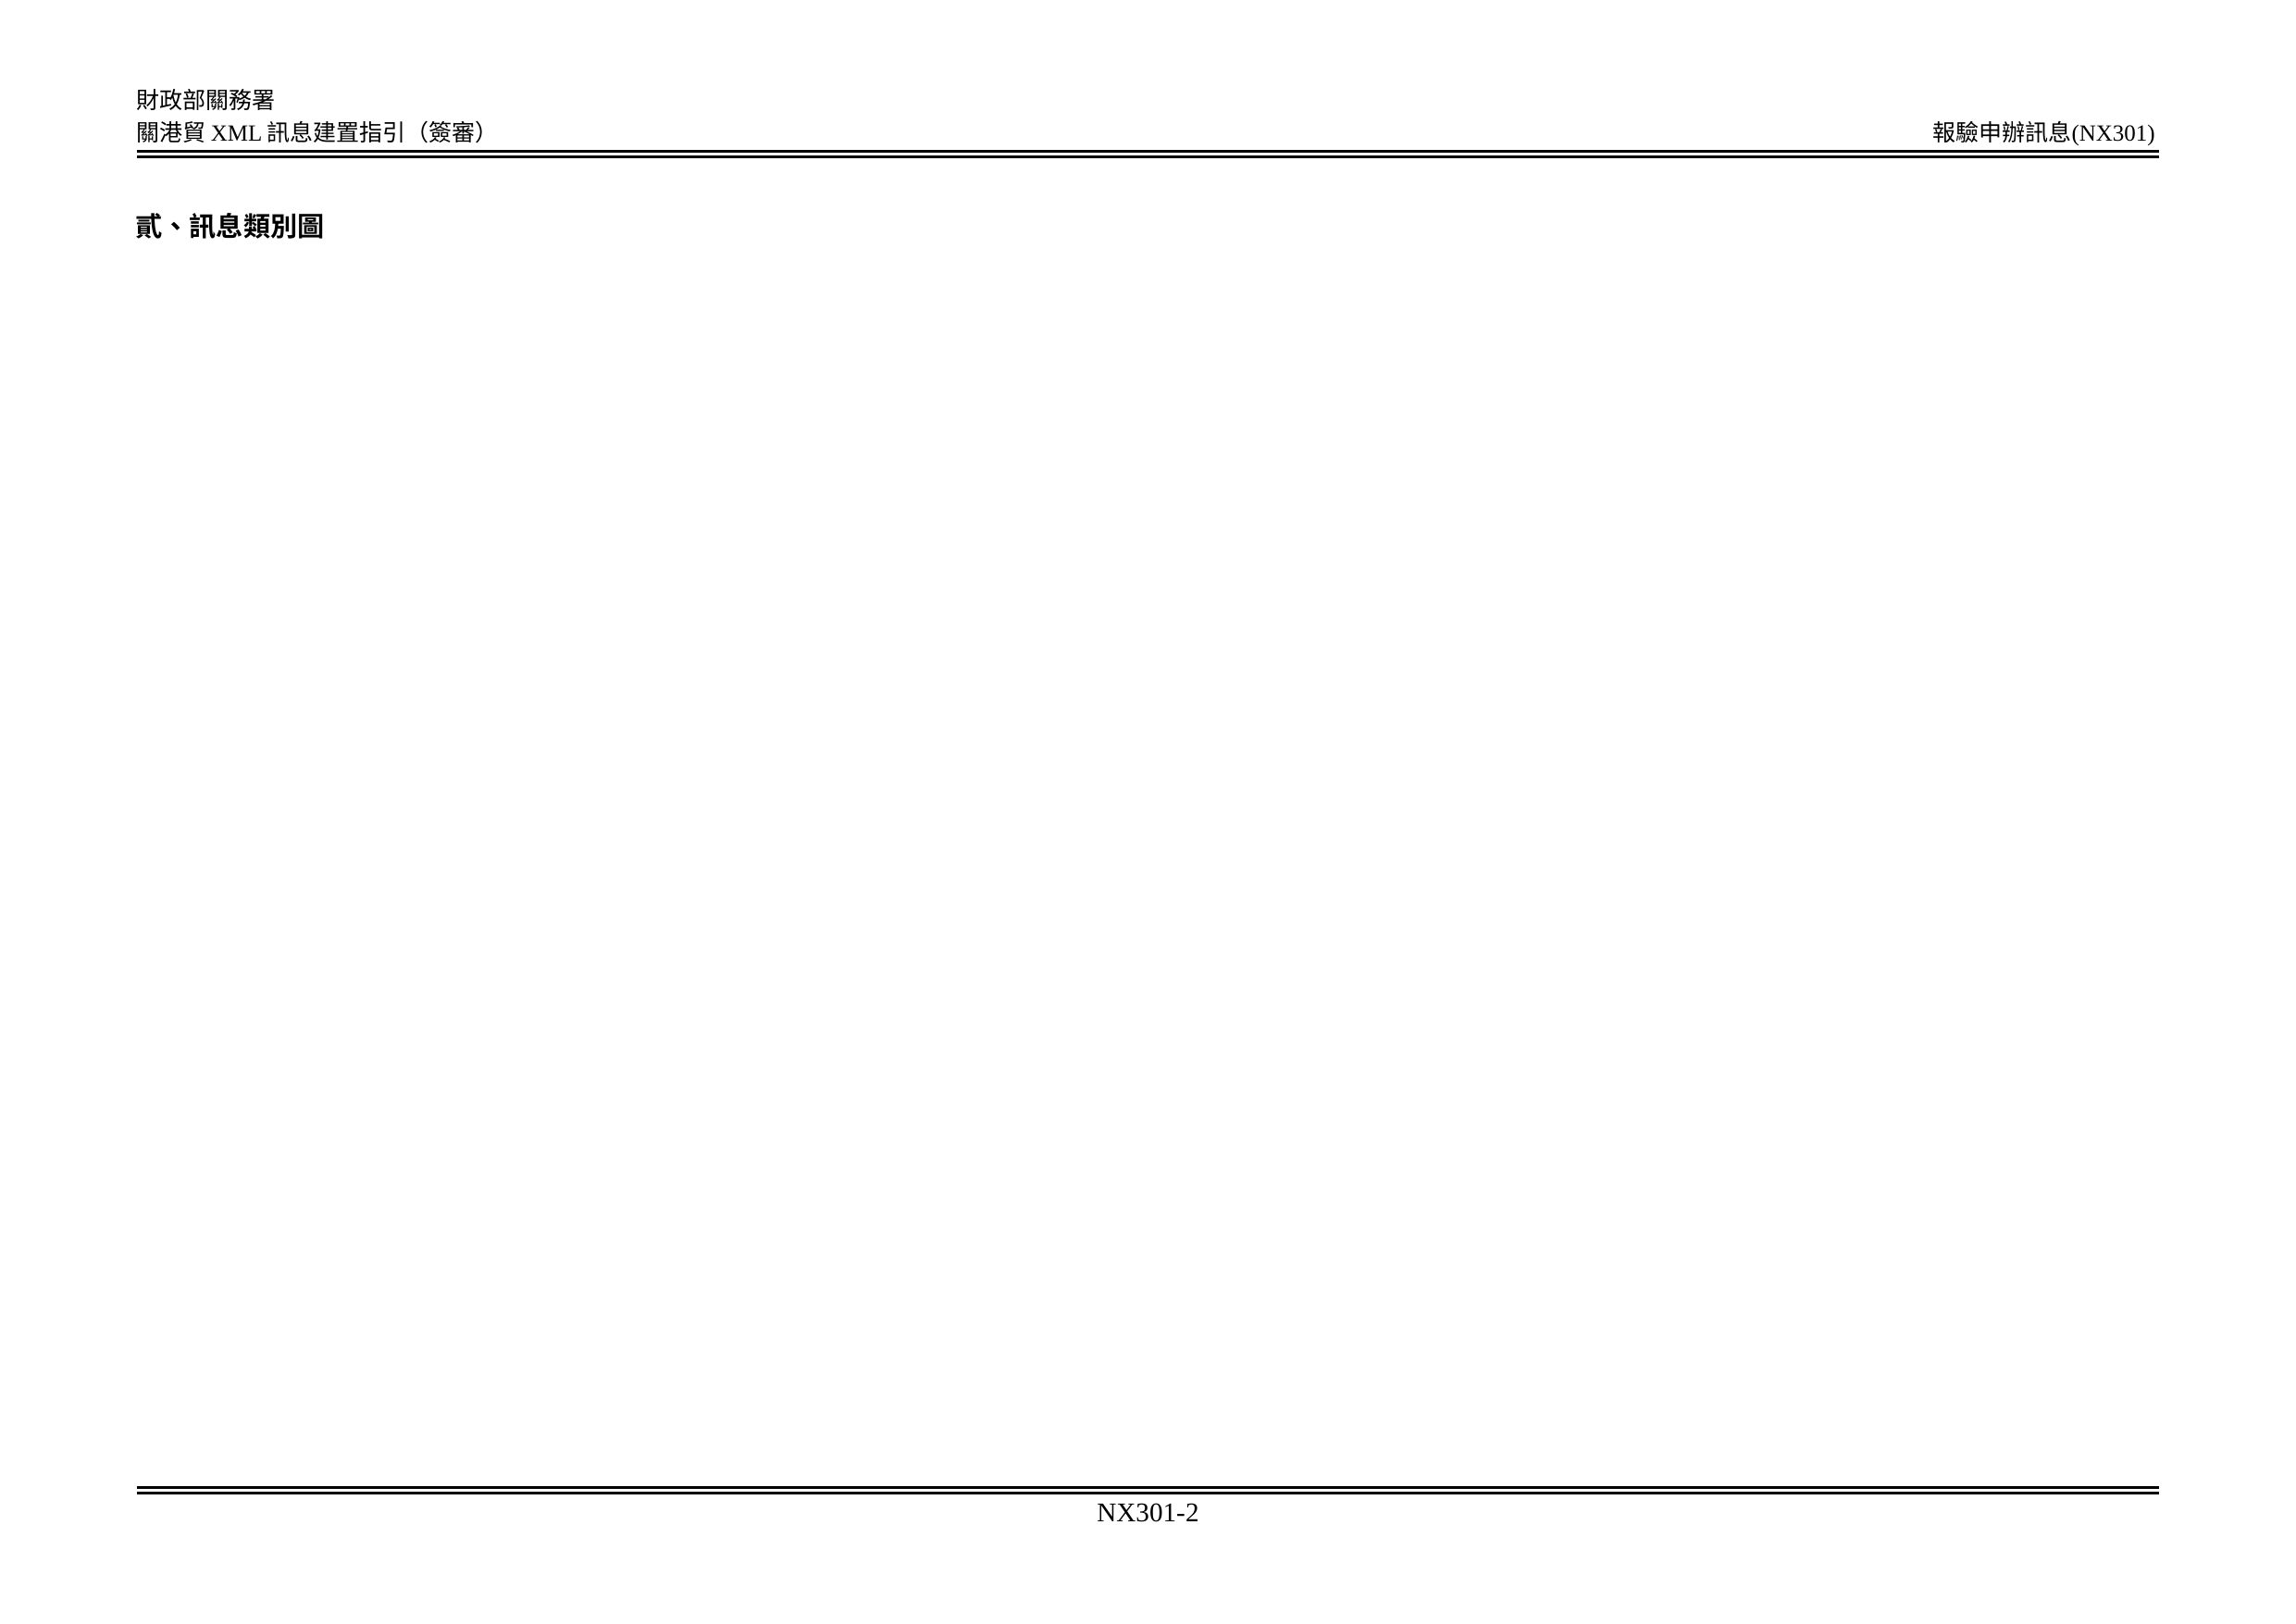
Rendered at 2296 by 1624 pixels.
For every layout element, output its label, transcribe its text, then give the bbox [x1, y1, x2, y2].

subtitle 貳、訊息類別圖 [135, 186, 2159, 243]
